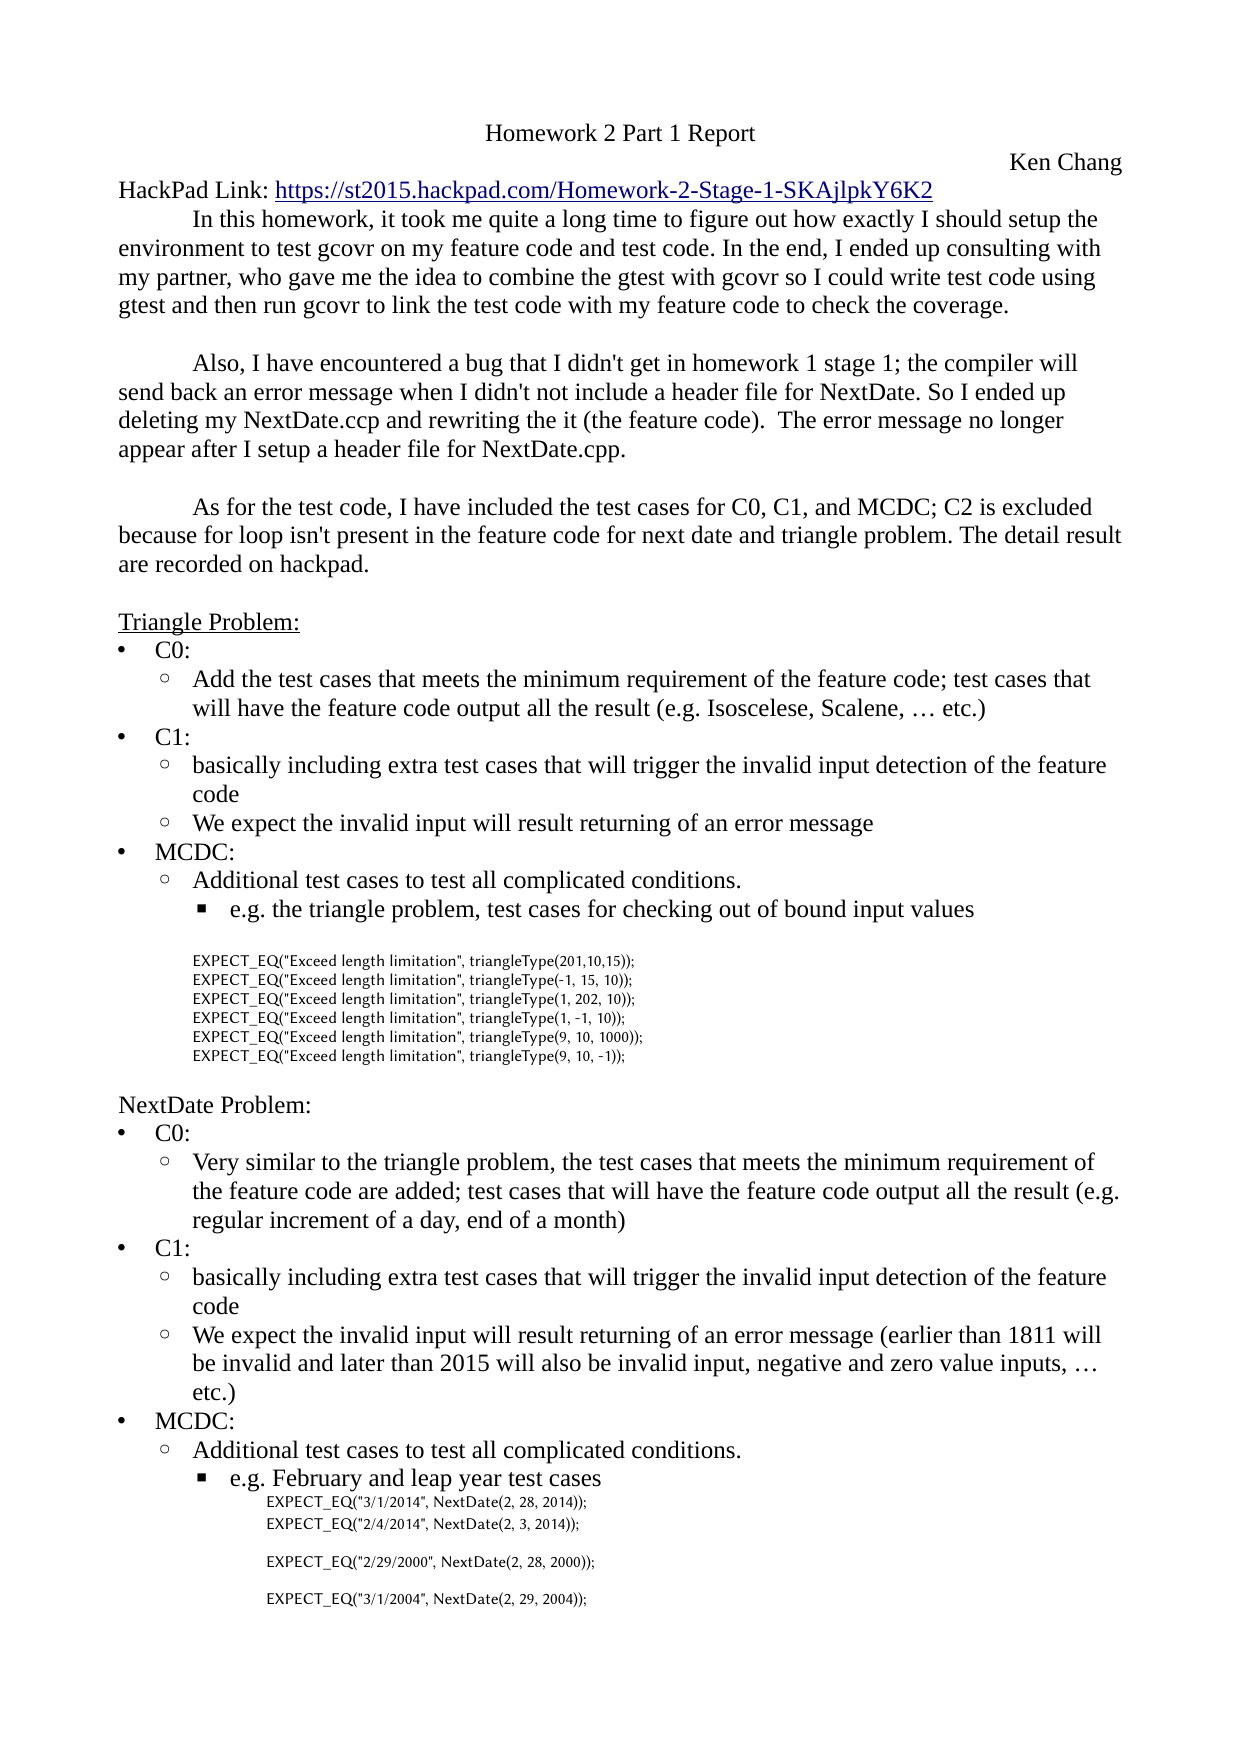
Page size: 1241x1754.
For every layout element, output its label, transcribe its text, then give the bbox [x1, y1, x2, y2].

text Also, I have encountered a bug that I didn't get in homework 1 stage 1; the compiler will send back an error message when I didn't not include a header file for NextDate. So I ended up deleting my NextDate.ccp and rewriting the it (the feature code). The error message no longer appear after I setup a header file for NextDate.cpp. [118, 348, 1122, 463]
text EXPECT_EQ("3/1/2004", NextDate(2, 29, 2004)); [118, 1589, 1122, 1608]
text Ken Chang [118, 147, 1122, 176]
list Additional test cases to test all complicated conditions. [154, 866, 1122, 894]
text As for the test code, I have included the test cases for C0, C1, and MCDC; C2 is excluded because for loop isn't present in the feature code for next date and triangle problem. The detail result are recorded on hackpad. [118, 492, 1122, 578]
text EXPECT_EQ("Exceed length limitation", triangleType(9, 10, 1000)); [118, 1028, 1122, 1047]
list Add the test cases that meets the minimum requirement of the feature code; test cases that will have the feature code output all the result (e.g. Isoscelese, Scalene, … etc.) [154, 664, 1122, 722]
text EXPECT_EQ("2/29/2000", NextDate(2, 28, 2000)); [118, 1552, 1122, 1571]
text EXPECT_EQ("Exceed length limitation", triangleType(1, -1, 10)); [118, 1009, 1122, 1028]
text Triangle Problem: [118, 607, 1122, 636]
list C1: [117, 722, 1122, 751]
list C1: [117, 1233, 1122, 1262]
list e.g. the triangle problem, test cases for checking out of bound input values [192, 894, 1122, 923]
list MCDC: [117, 837, 1122, 866]
text EXPECT_EQ("Exceed length limitation", triangleType(201,10,15)); [118, 952, 1122, 971]
list Very similar to the triangle problem, the test cases that meets the minimum requirement of the feature code are added; test cases that will have the feature code output all the result (e.g. regular increment of a day, end of a month) [154, 1147, 1122, 1233]
list e.g. February and leap year test cases [192, 1463, 1122, 1492]
list basically including extra test cases that will trigger the invalid input detection of the feature code [154, 1262, 1122, 1320]
text EXPECT_EQ("3/1/2014", NextDate(2, 28, 2014)); EXPECT_EQ("2/4/2014", NextDate(2, 3, 2014)); [118, 1492, 1122, 1534]
list Additional test cases to test all complicated conditions. [154, 1435, 1122, 1463]
text Homework 2 Part 1 Report [118, 118, 1122, 147]
text HackPad Link: https://st2015.hackpad.com/Homework-2-Stage-1-SKAjlpkY6K2 [118, 176, 1122, 204]
list MCDC: [117, 1406, 1122, 1435]
text EXPECT_EQ("Exceed length limitation", triangleType(1, 202, 10)); [118, 990, 1122, 1009]
list C0: [117, 1118, 1122, 1147]
text EXPECT_EQ("Exceed length limitation", triangleType(9, 10, -1)); [118, 1047, 1122, 1066]
list We expect the invalid input will result returning of an error message [154, 808, 1122, 837]
text EXPECT_EQ("Exceed length limitation", triangleType(-1, 15, 10)); [118, 971, 1122, 990]
text In this homework, it took me quite a long time to figure out how exactly I should setup the environment to test gcovr on my feature code and test code. In the end, I ended up consulting with my partner, who gave me the idea to combine the gtest with gcovr so I could write test code using gtest and then run gcovr to link the test code with my feature code to check the coverage. [118, 204, 1122, 319]
text NextDate Problem: [118, 1090, 1122, 1118]
list C0: [117, 636, 1122, 664]
list We expect the invalid input will result returning of an error message (earlier than 1811 will be invalid and later than 2015 will also be invalid input, negative and zero value inputs, … etc.) [154, 1320, 1122, 1406]
list basically including extra test cases that will trigger the invalid input detection of the feature code [154, 751, 1122, 808]
